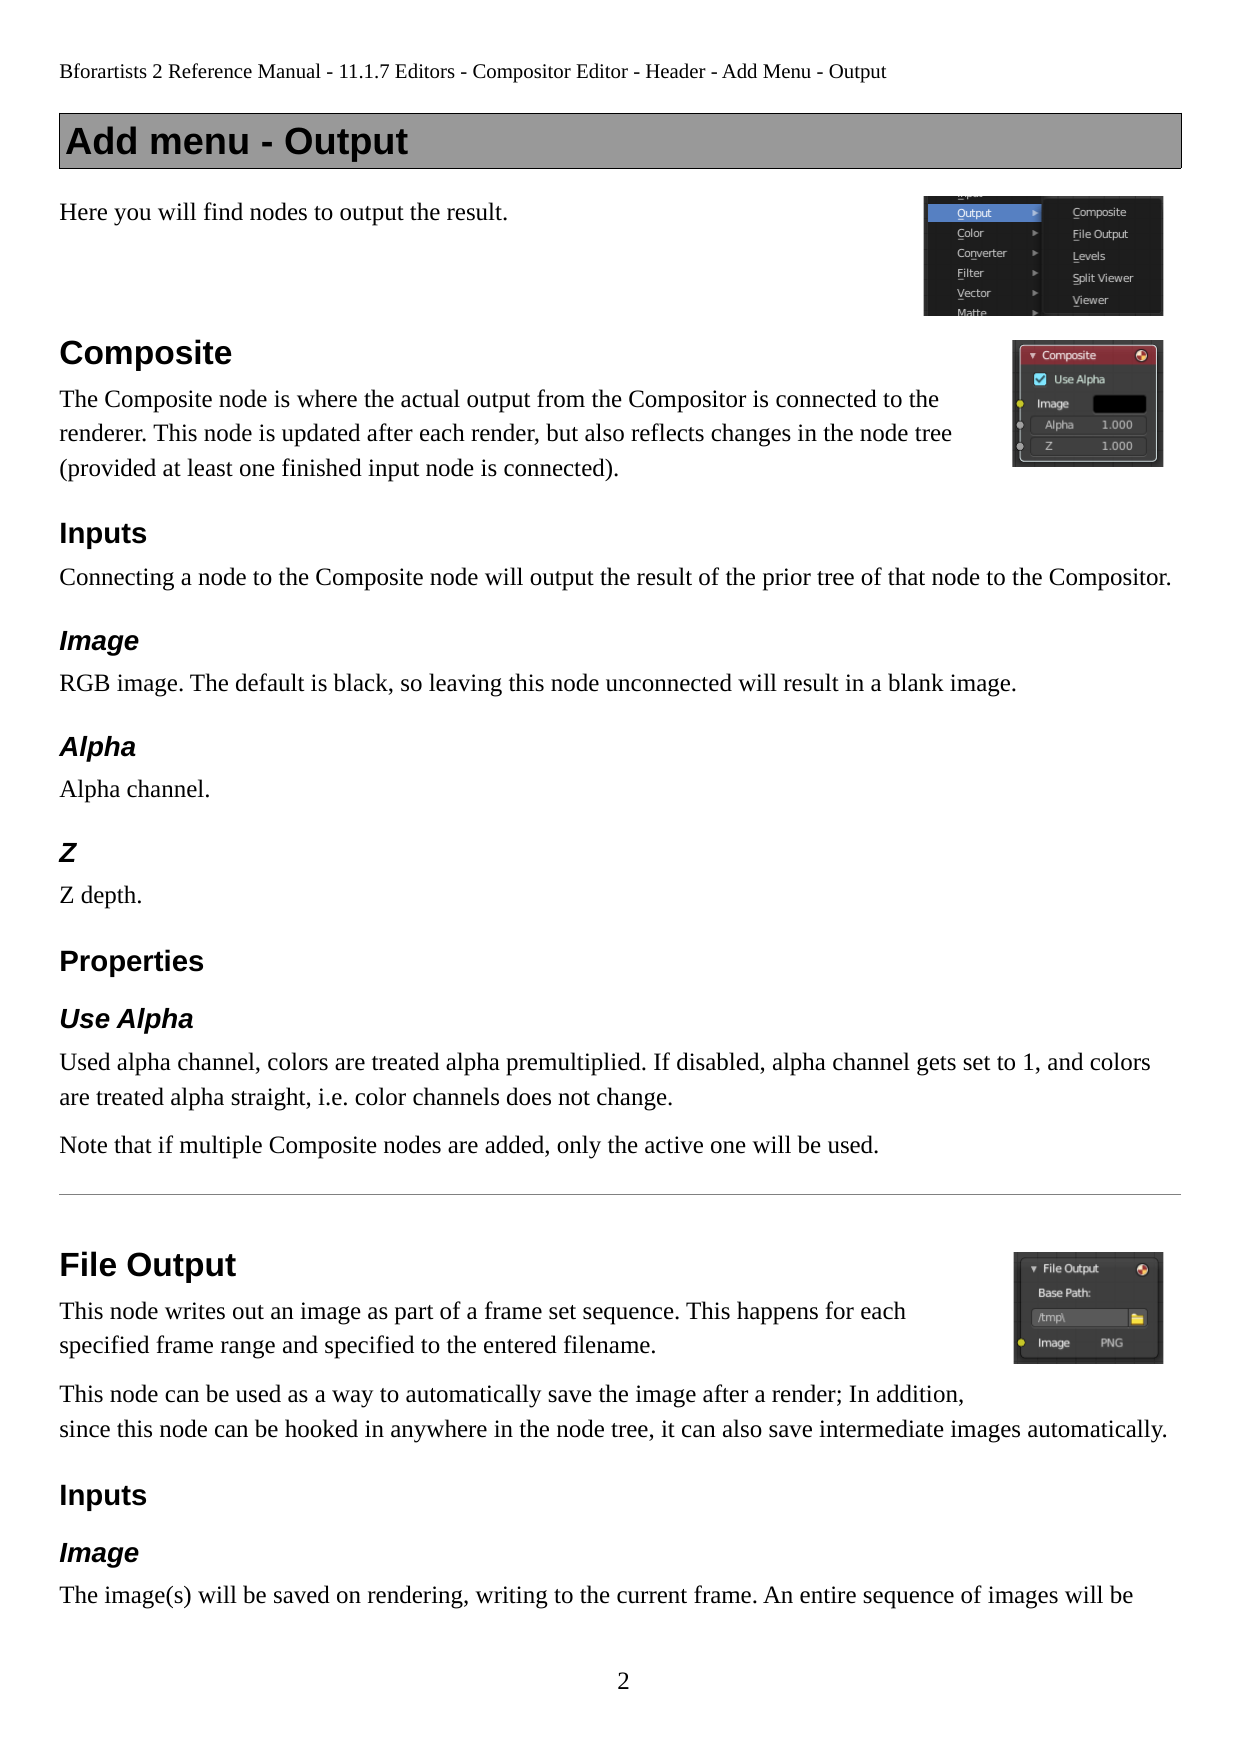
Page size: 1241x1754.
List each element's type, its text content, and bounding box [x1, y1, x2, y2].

text RGB image. The default is black, so leaving this node unconnected will result in a blank image. [59, 668, 1181, 697]
picture [1012, 340, 1164, 467]
text Used alpha channel, colors are treated alpha premultiplied. If disabled, alpha channel gets set to 1, and colors are treated alpha straight, i.e. color channels does not change. [59, 1047, 1181, 1110]
picture [923, 196, 1164, 316]
subtitle Image [59, 1536, 1181, 1568]
subtitle Properties [59, 944, 1181, 978]
text Z depth. [59, 880, 1181, 909]
subtitle Alpha [59, 730, 1181, 762]
text This node can be used as a way to automatically save the image after a render; In addition, since this node can be hooked in anywhere in the node tree, it can also save intermediate images automatically. [59, 1379, 1181, 1443]
text The image(s) will be saved on rendering, writing to the current frame. An entire sequence of images will be [59, 1581, 1181, 1609]
subtitle File Output [59, 1245, 1181, 1283]
subtitle Composite [59, 332, 1181, 371]
subtitle Z [59, 836, 1181, 868]
subtitle Image [59, 624, 1181, 656]
text This node writes out an image as part of a frame set sequence. This happens for each specified frame range and specified to the entered filename. [59, 1296, 1013, 1359]
text Alpha channel. [59, 774, 1181, 803]
text The Composite node is where the actual output from the Compositor is connected to the renderer. This node is updated after each render, but also reflects changes in the node tree (provided at least one finished input node is connected). [59, 384, 1181, 481]
picture [1013, 1252, 1164, 1364]
text Connecting a node to the Composite node will output the result of the prior tree of that node to the Compositor. [59, 562, 1181, 591]
text Here you will find nodes to output the result. [59, 197, 923, 225]
subtitle Inputs [59, 1477, 1181, 1511]
table_header Add menu - Output [60, 114, 1181, 168]
text Note that if multiple Composite nodes are added, only the active one will be used. [59, 1131, 1181, 1159]
subtitle Use Alpha [59, 1003, 1181, 1034]
subtitle Inputs [59, 516, 1181, 550]
